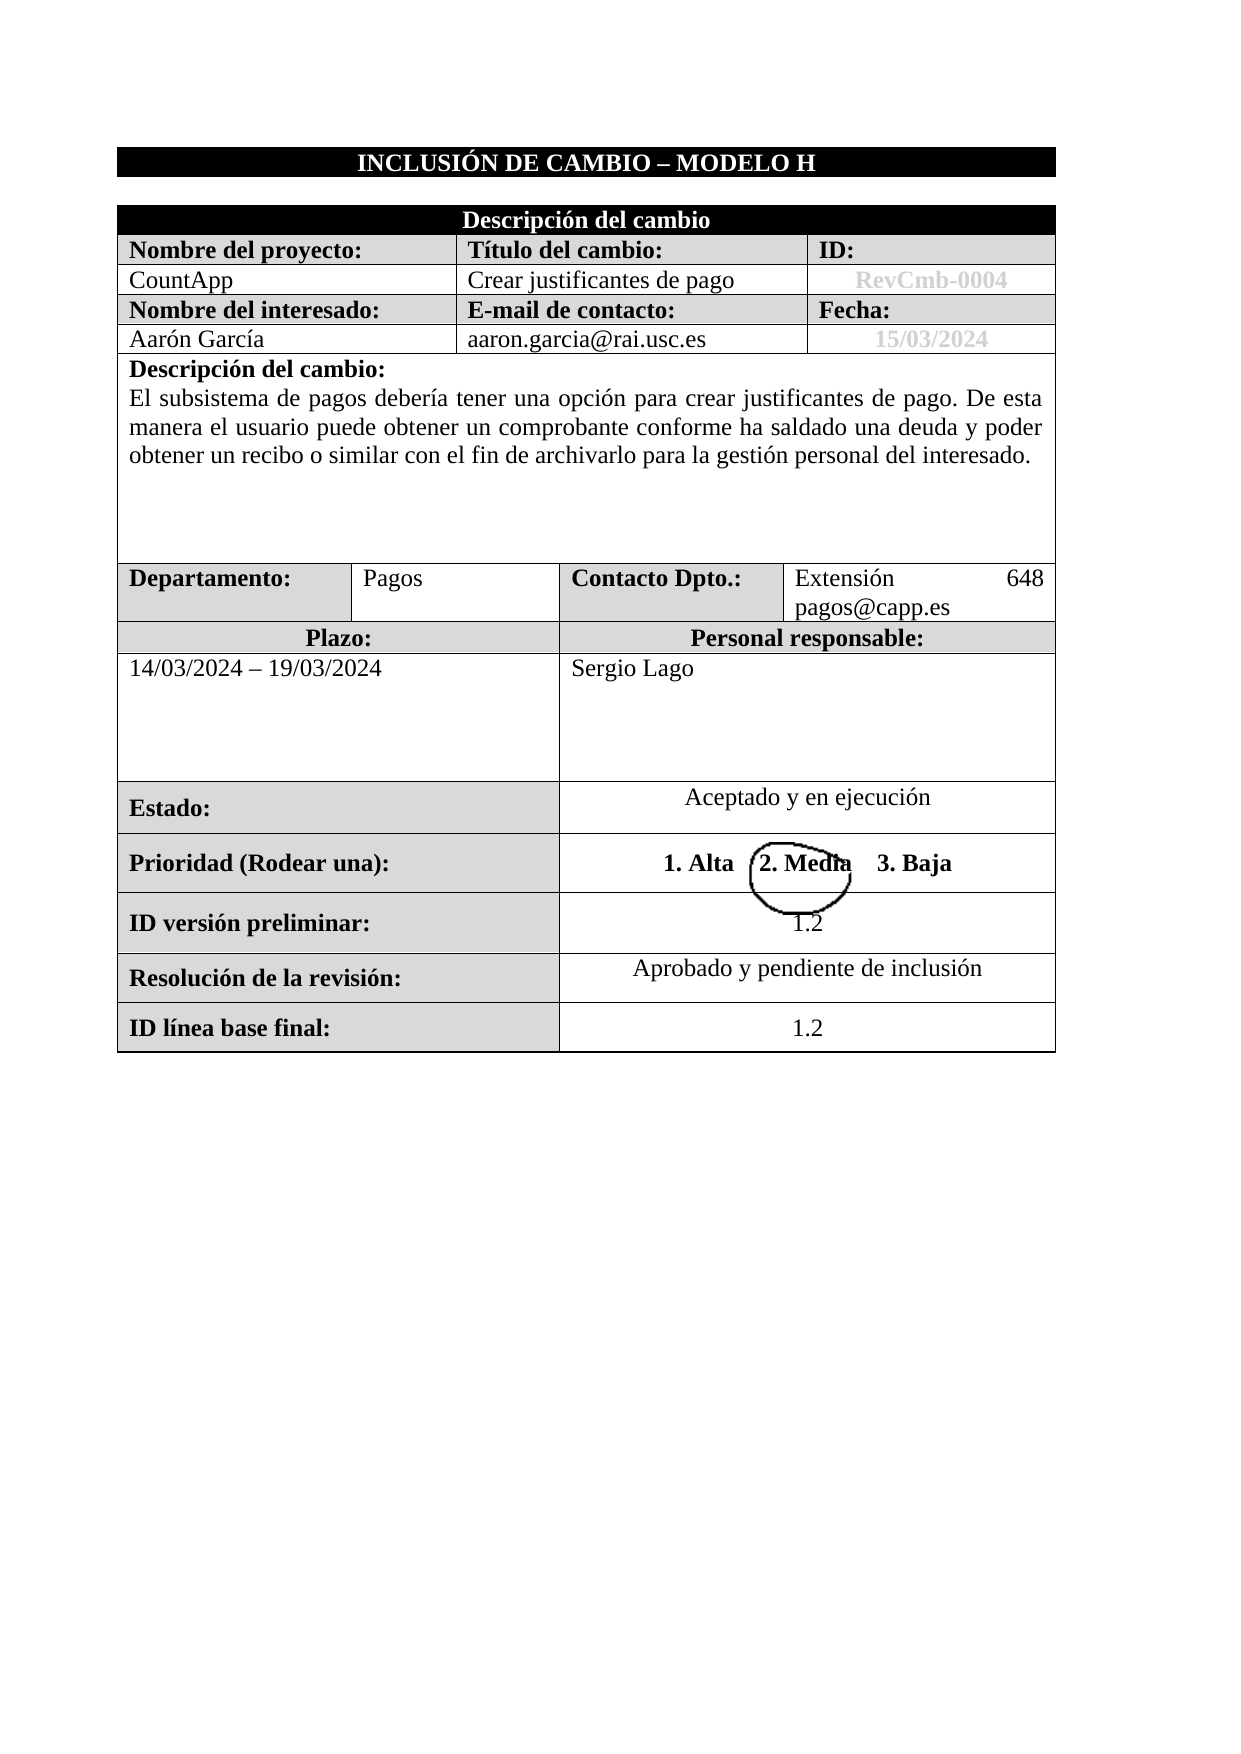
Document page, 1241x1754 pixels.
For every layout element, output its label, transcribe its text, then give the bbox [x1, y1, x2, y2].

table_cell Título del cambio: [457, 235, 807, 264]
table_cell ID línea base final: [118, 1003, 559, 1051]
table_cell 14/03/2024 – 19/03/2024 [118, 654, 559, 781]
table_cell aaron.garcia@rai.usc.es [457, 325, 807, 353]
table_cell Aarón García [118, 325, 456, 353]
table_cell Personal responsable: [560, 622, 1055, 652]
table_cell Estado: [118, 782, 559, 833]
table_cell Pagos [352, 564, 559, 621]
table_cell Aceptado y en ejecución [560, 782, 1055, 833]
table_cell Nombre del proyecto: [118, 235, 456, 264]
table_cell Contacto Dpto.: [560, 564, 783, 621]
table_cell Descripción del cambio [118, 205, 1055, 234]
table_cell Sergio Lago [560, 654, 1055, 781]
table_cell CountApp [118, 265, 456, 294]
table_cell Crear justificantes de pago [457, 265, 807, 294]
table_cell Prioridad (Rodear una): [118, 834, 559, 892]
table_cell 1.2 [560, 893, 1055, 952]
table_cell ID versión preliminar: [118, 893, 559, 952]
table_cell RevCmb-0004 [808, 265, 1055, 294]
table_cell Nombre del interesado: [118, 295, 456, 323]
table_cell Departamento: [118, 564, 351, 621]
table_cell Resolución de la revisión: [118, 954, 559, 1002]
table_cell 15/03/2024 [808, 325, 1055, 353]
table_cell Descripción del cambio: El subsistema de pagos debería tener una opción para crear justificantes de pago. De esta manera el usuario puede obtener un comprobante conforme ha saldado una deuda y poder obtener un recibo o similar con el fin de archivarlo para la gestión personal del interesado. [118, 354, 1055, 562]
table_cell Fecha: [808, 295, 1055, 323]
table_cell 1. Alta 2. Media 3. Baja [560, 834, 1055, 892]
table_cell [118, 177, 1055, 205]
table_header INCLUSIÓN DE CAMBIO – MODELO H [118, 148, 1055, 177]
table_cell Extensión 648 pagos@capp.es [784, 564, 1055, 621]
table_cell ID: [808, 235, 1055, 264]
table_cell Aprobado y pendiente de inclusión [560, 954, 1055, 1002]
table_cell 1.2 [560, 1003, 1055, 1051]
table_cell Plazo: [118, 622, 559, 652]
table_cell E-mail de contacto: [457, 295, 807, 323]
